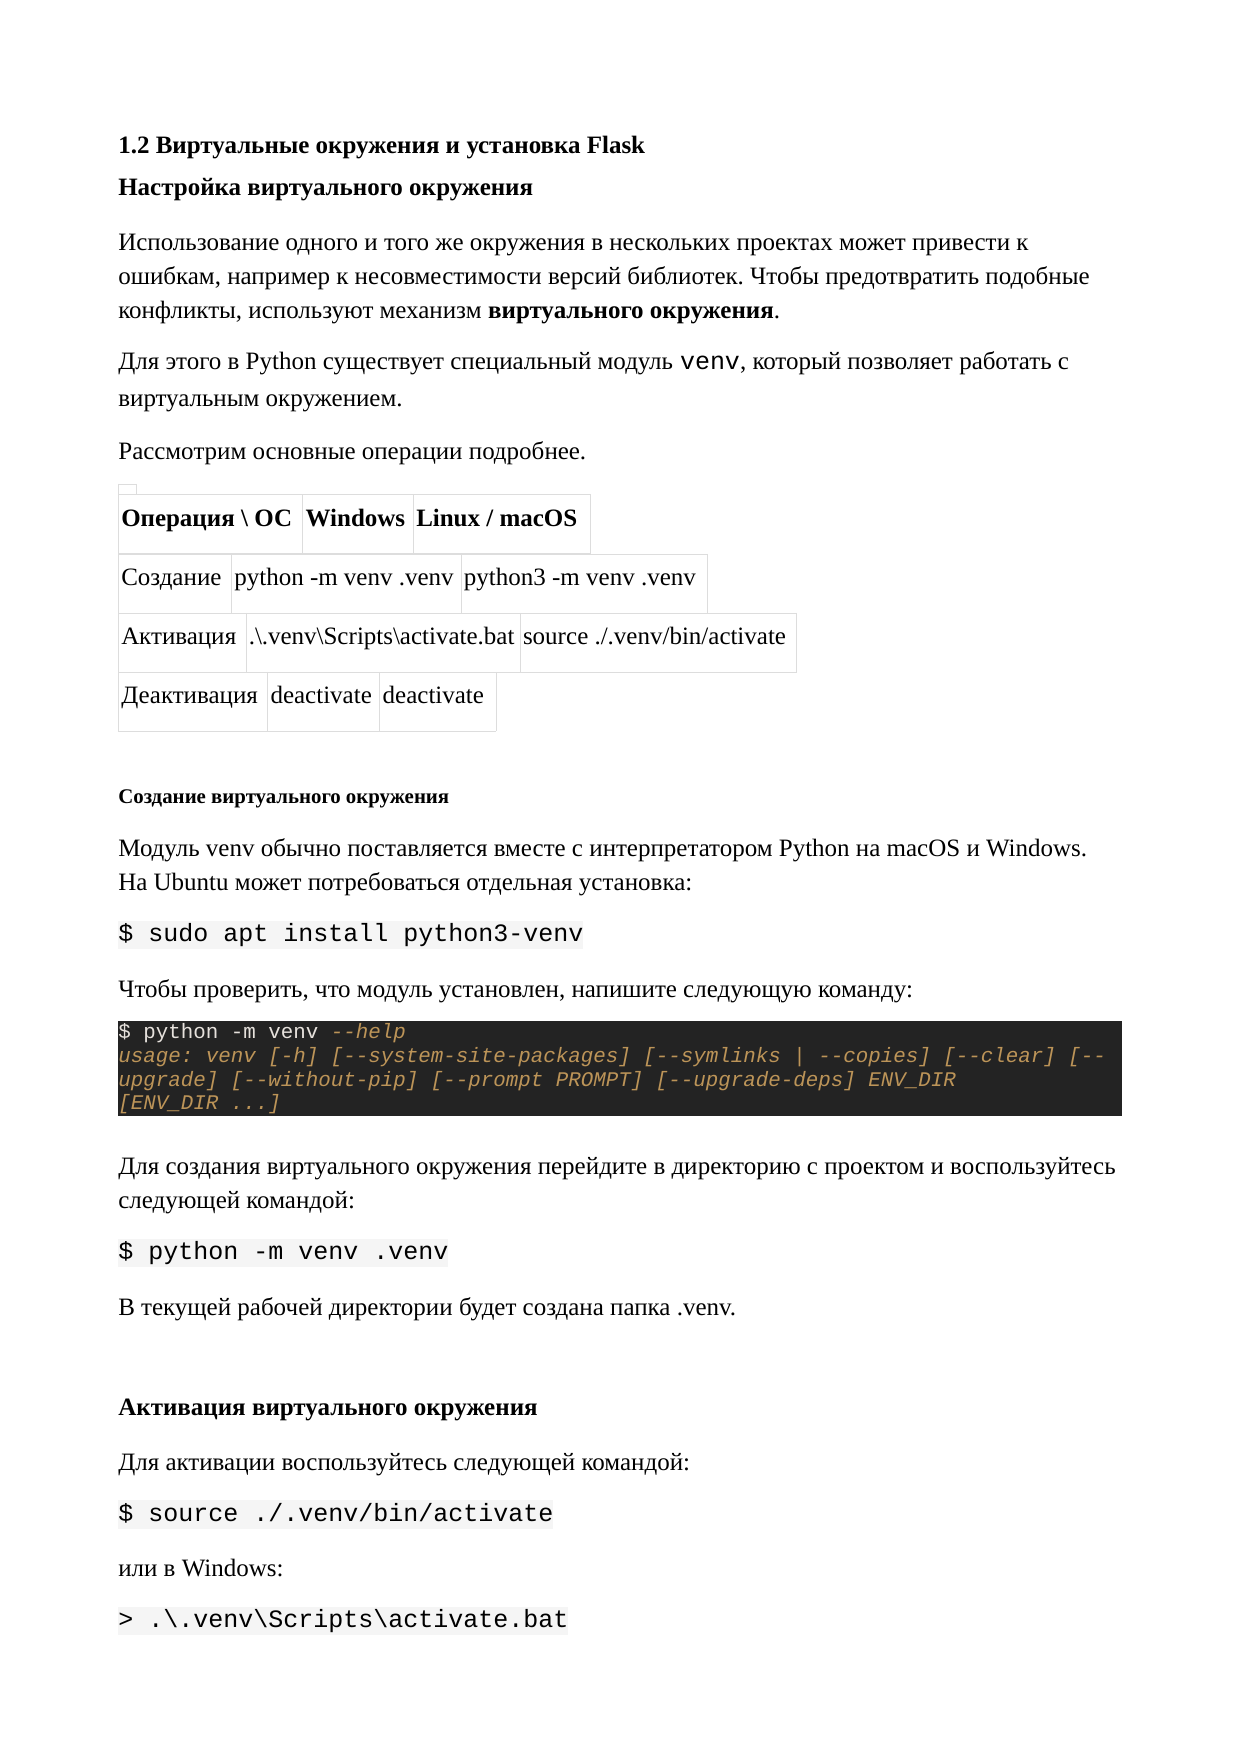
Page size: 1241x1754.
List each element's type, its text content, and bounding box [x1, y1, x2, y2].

text > .\.venv\Scripts\activate.bat [118, 1601, 1122, 1635]
subtitle Настройка виртуального окружения [118, 172, 1122, 201]
text Для создания виртуального окружения перейдите в директорию с проектом и воспользуйтесь следующей командой: [118, 1145, 1122, 1214]
table_header deactivate [380, 673, 496, 731]
table_header Создание [119, 555, 231, 612]
table_header python3 -m venv .venv [462, 555, 707, 612]
text Модуль venv обычно поставляется вместе с интерпретатором Python на macOS и Windows. На Ubuntu может потребоваться отдельная установка: [118, 827, 1122, 896]
subtitle Создание виртуального окружения [118, 784, 1122, 808]
table_header source ./.venv/bin/activate [521, 614, 796, 672]
table_header deactivate [268, 673, 379, 731]
table_header [119, 485, 136, 494]
table_header Активация [119, 614, 246, 672]
table_header Операция \ ОС [119, 495, 302, 553]
subtitle Активация виртуального окружения [118, 1392, 1122, 1421]
table_header Деактивация [119, 673, 267, 731]
table_header Linux / macOS [414, 495, 590, 553]
text Для этого в Python существует специальный модуль venv, который позволяет работать с виртуальным окружением. [118, 343, 1122, 412]
text Использование одного и того же окружения в нескольких проектах может привести к ошибкам, например к несовместимости версий библиотек. Чтобы предотвратить подобные конфликты, используют механизм виртуального окружения. [118, 221, 1122, 324]
text usage: venv [-h] [--system-site-packages] [--symlinks | --copies] [--clear] [--upgrade] [--without-pip] [--prompt PROMPT] [--upgrade-deps] ENV_DIR [ENV_DIR ...] [118, 1045, 1122, 1116]
text Чтобы проверить, что модуль установлен, напишите следующую команду: [118, 968, 1122, 1002]
text Рассмотрим основные операции подробнее. [118, 430, 1122, 465]
text или в Windows: [118, 1547, 1122, 1582]
text В текущей рабочей директории будет создана папка .venv. [118, 1286, 1122, 1320]
text $ sudo apt install python3-venv [118, 915, 1122, 949]
subtitle 1.2 Виртуальные окружения и установка Flask [118, 131, 1122, 159]
text $ python -m venv --help [118, 1021, 1122, 1045]
text Для активации воспользуйтесь следующей командой: [118, 1441, 1122, 1476]
text $ python -m venv .venv [118, 1233, 1122, 1267]
table_header python -m venv .venv [232, 555, 461, 612]
table_header Windows [303, 495, 413, 553]
text $ source ./.venv/bin/activate [118, 1494, 1122, 1529]
table_header .\.venv\Scripts\activate.bat [247, 614, 520, 672]
